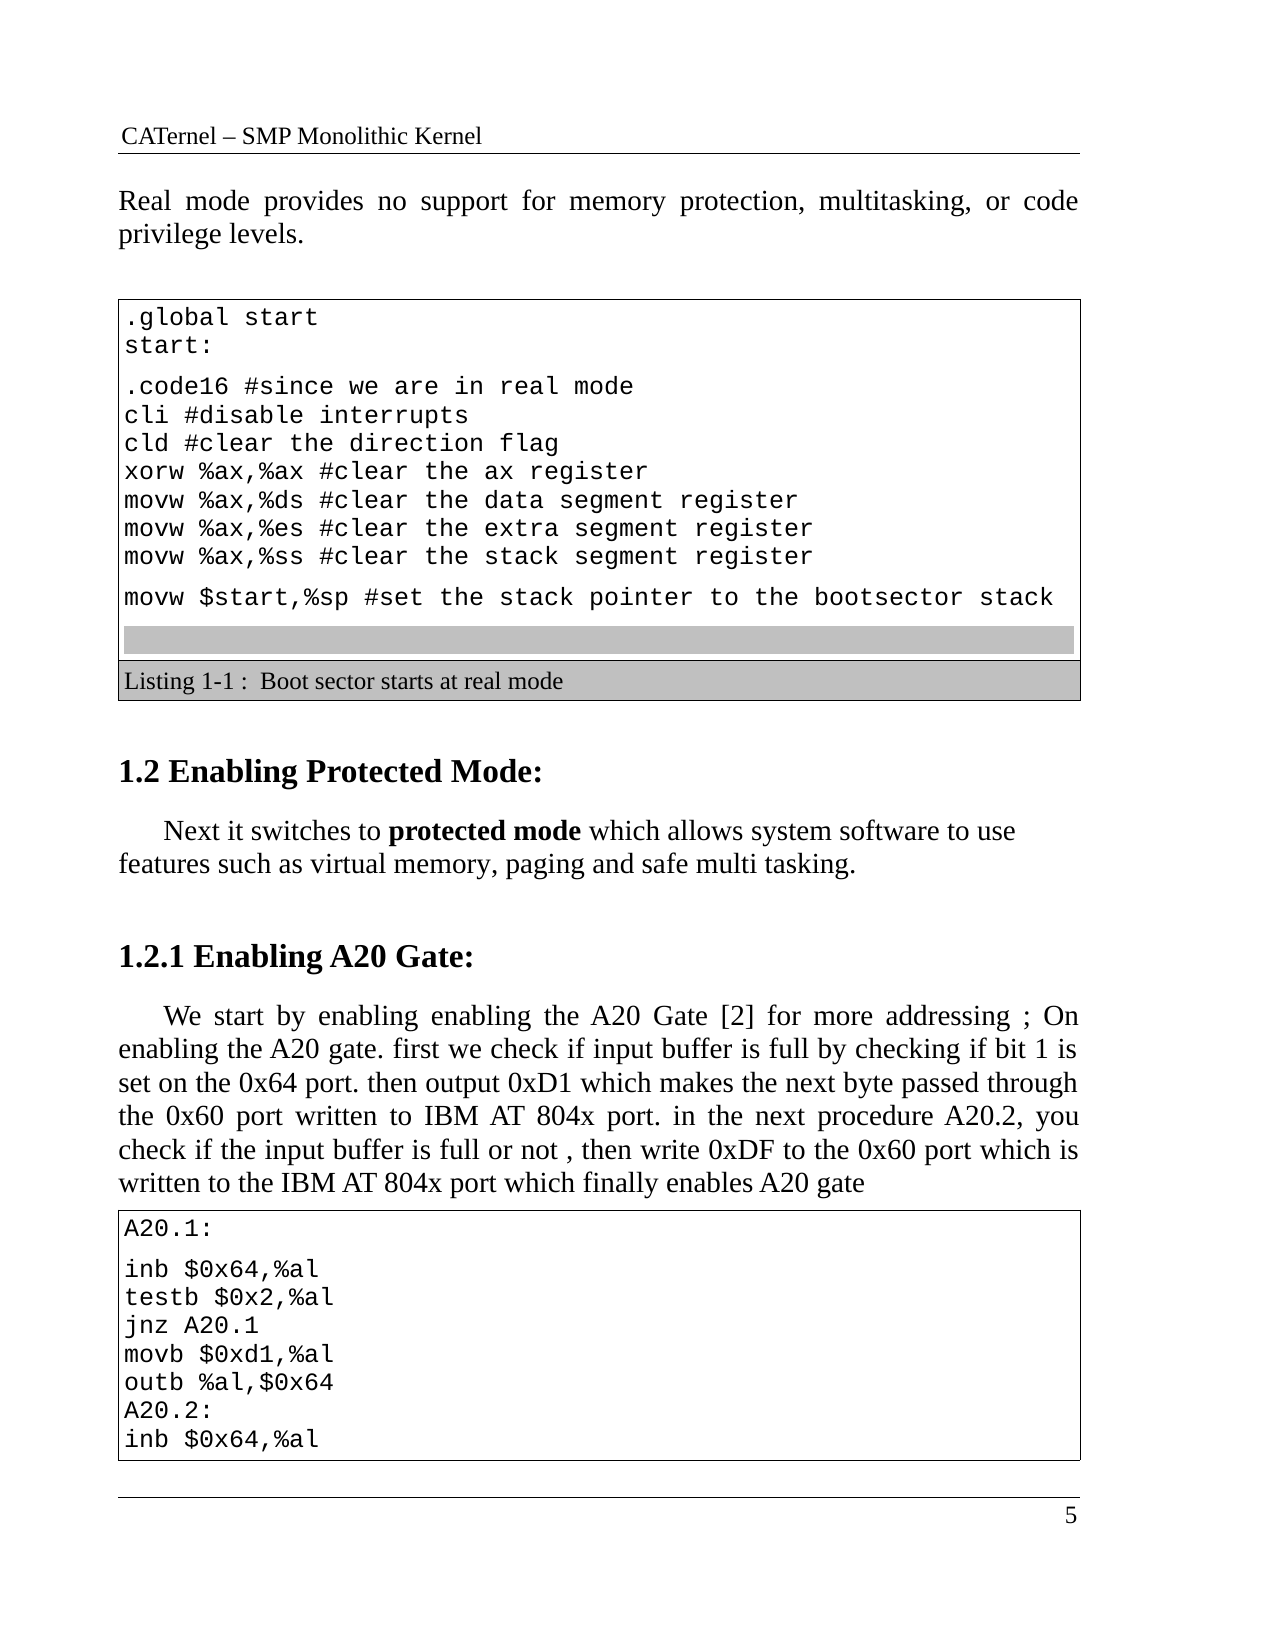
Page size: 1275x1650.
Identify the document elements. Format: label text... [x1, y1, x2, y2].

text Next it switches to protected mode which allows system software to use features such as virtual memory, paging and safe multi tasking. [118, 813, 1080, 880]
table_header .global start start: .code16 #since we are in real mode cli #disable interrupts cld #clear the direction flag xorw %ax,%ax #clear the ax register movw %ax,%ds #clear the data segment register movw %ax,%es #clear the extra segment register movw %ax,%ss #clear the stack segment register movw $start,%sp #set the stack pointer to the bootsector stack [119, 300, 1080, 660]
text Real mode provides no support for memory protection, multitasking, or code privilege levels. [118, 183, 1080, 250]
text 1.2.1 Enabling A20 Gate: [118, 936, 1080, 975]
table_header A20.1: inb $0x64,%al testb $0x2,%al jnz A20.1 movb $0xd1,%al outb %al,$0x64 A20.2: inb $0x64,%al [119, 1211, 1080, 1460]
text 1.2 Enabling Protected Mode: [118, 751, 1080, 790]
text We start by enabling enabling the A20 Gate [2] for more addressing ; On enabling the A20 gate. first we check if input buffer is full by checking if bit 1 is set on the 0x64 port. then output 0xD1 which makes the next byte passed through the 0x60 port written to IBM AT 804x port. in the next procedure A20.2, you check if the input buffer is full or not , then write 0xDF to the 0x60 port which is written to the IBM AT 804x port which finally enables A20 gate [118, 998, 1080, 1199]
table_cell Listing 1-1 : Boot sector starts at real mode [119, 661, 1080, 700]
